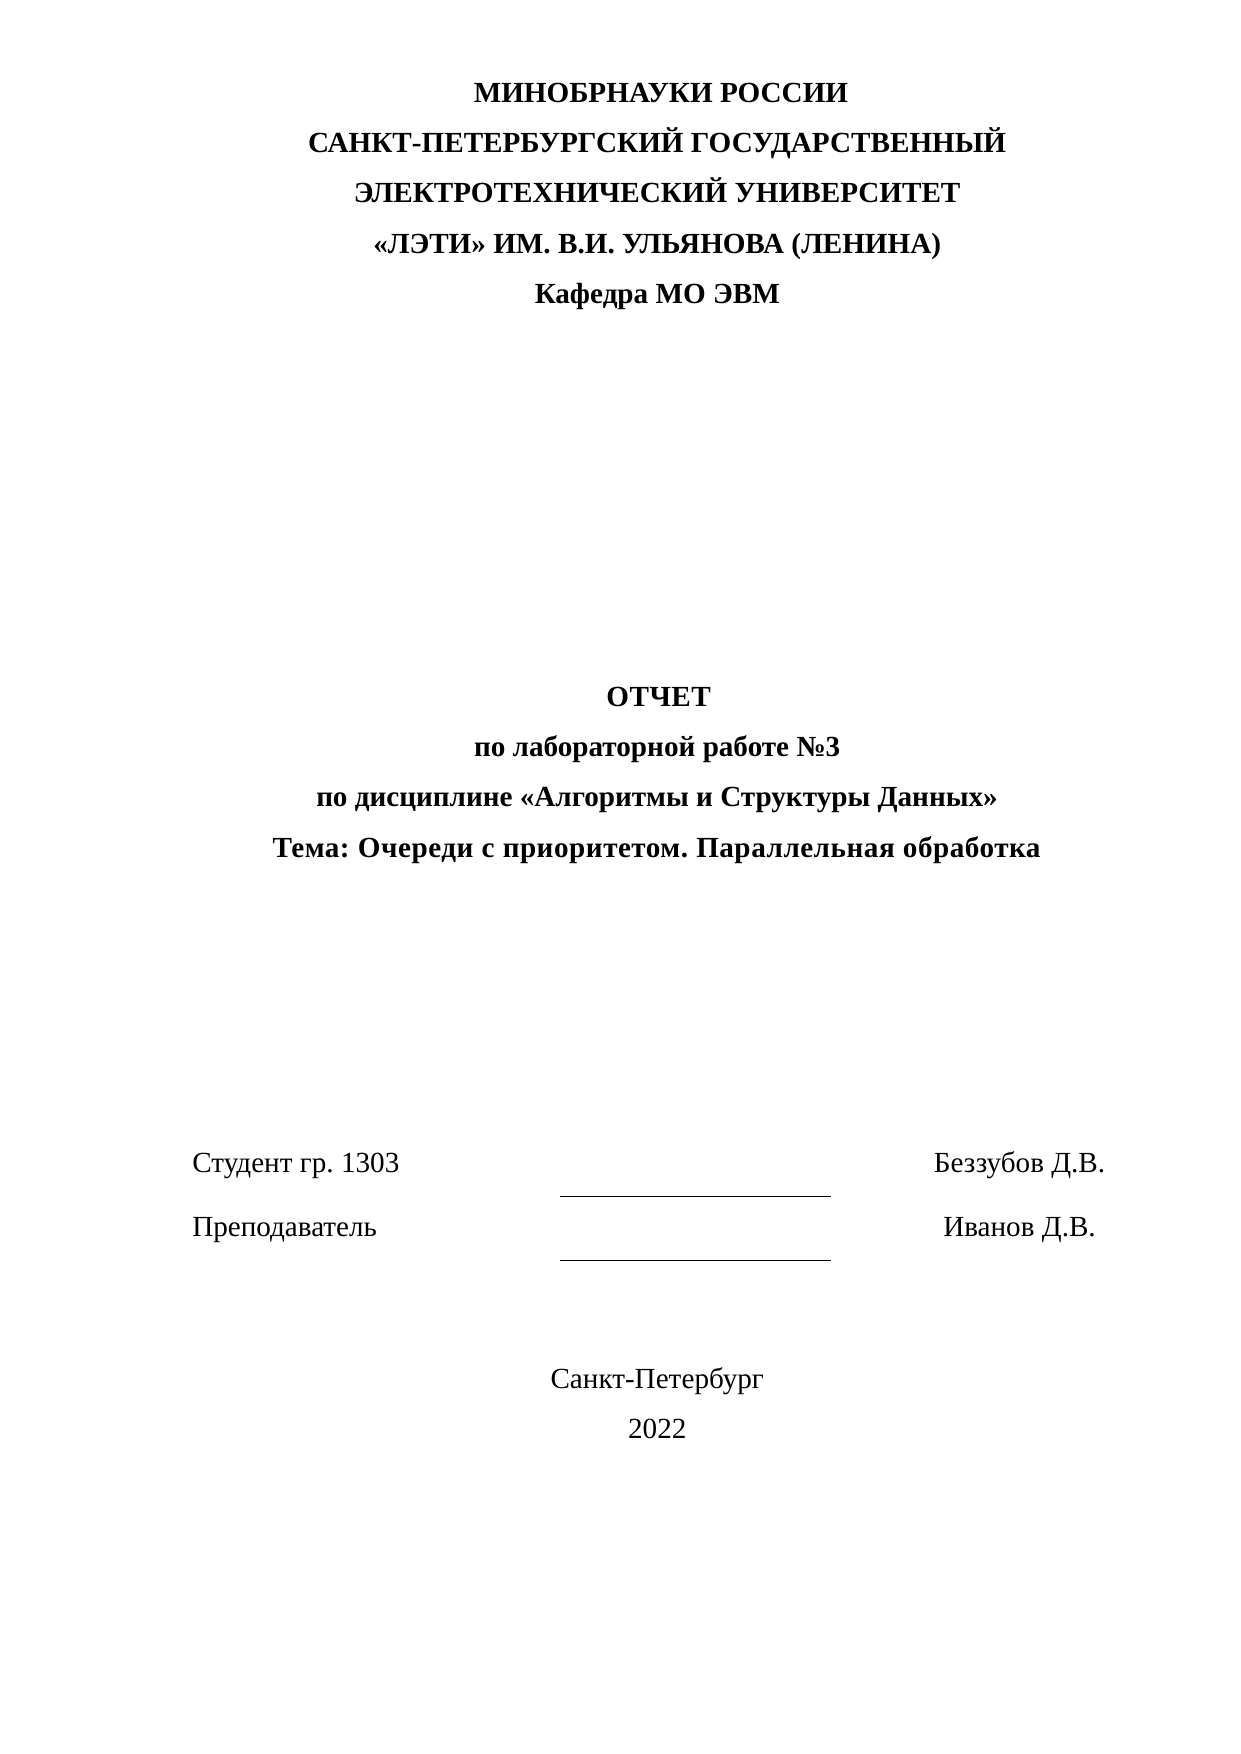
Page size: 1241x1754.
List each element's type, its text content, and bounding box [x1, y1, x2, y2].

text электротехнический университет [118, 176, 1122, 209]
table_header [560, 1132, 831, 1196]
text Тема: Очереди с приоритетом. Параллельная обработка [118, 830, 1122, 863]
text по дисциплине «Алгоритмы и Структуры Данных» [118, 779, 1122, 813]
text Санкт-Петербургский государственный [118, 125, 1122, 159]
text Кафедра МО ЭВМ [118, 276, 1122, 310]
table_cell Преподаватель [107, 1196, 560, 1259]
table_header Студент гр. 1303 [107, 1132, 560, 1196]
text 2022 [118, 1411, 1122, 1445]
table_cell Иванов Д.В. [831, 1196, 1133, 1259]
table_cell [560, 1197, 831, 1259]
text МИНОБРНАУКИ РОССИИ [118, 75, 1122, 108]
table_header Беззубов Д.В. [831, 1132, 1133, 1196]
text по лабораторной работе №3 [118, 729, 1122, 763]
text отчет [118, 679, 1122, 712]
text «ЛЭТИ» им. В.И. Ульянова (Ленина) [118, 226, 1122, 259]
text Санкт-Петербург [118, 1361, 1122, 1395]
